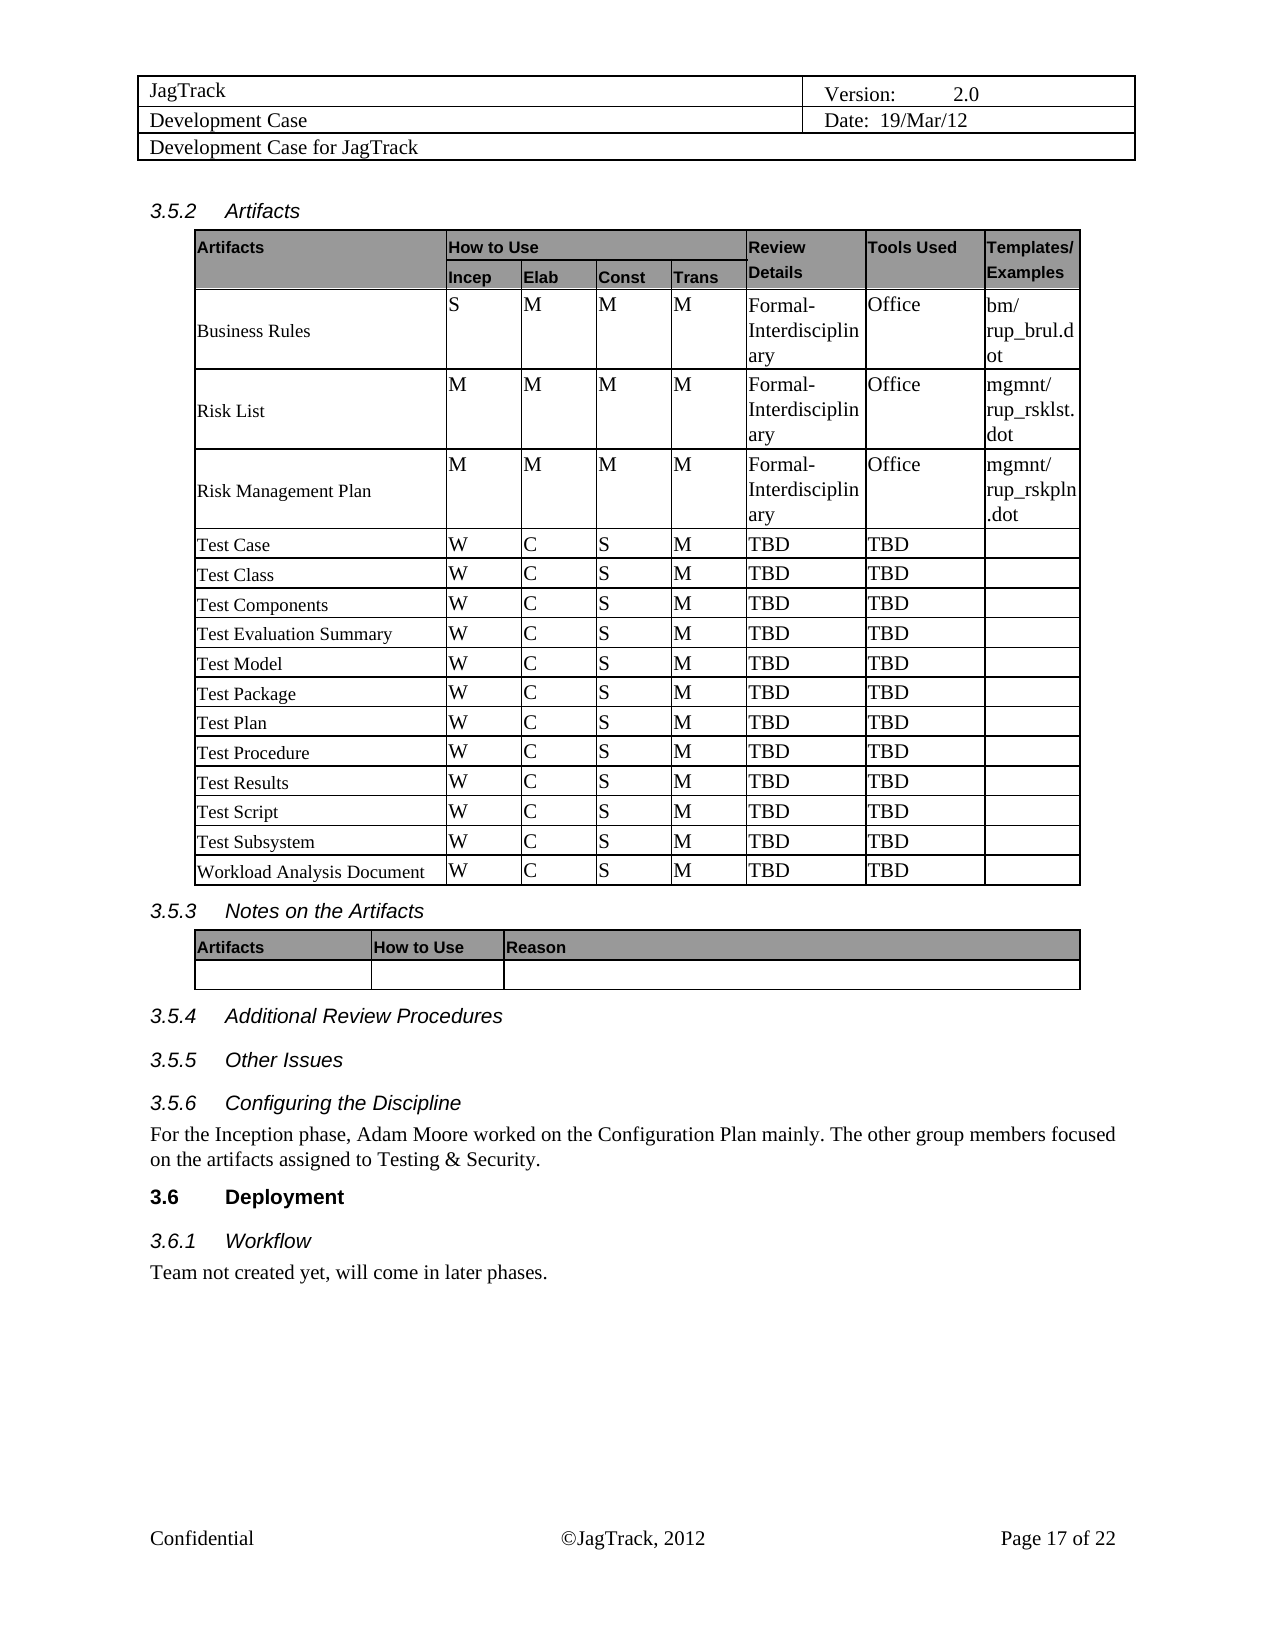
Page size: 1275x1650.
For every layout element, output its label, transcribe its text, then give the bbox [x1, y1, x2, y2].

table_header How to Use [447, 231, 746, 259]
table_cell W [447, 826, 521, 854]
table_cell M [597, 370, 671, 448]
table_cell W [447, 707, 521, 735]
table_cell TBD [867, 856, 984, 884]
table_cell M [447, 450, 521, 528]
table_cell TBD [867, 559, 984, 587]
table_cell TBD [747, 678, 865, 706]
table_cell TBD [867, 618, 984, 646]
table_cell C [522, 737, 596, 765]
table_cell Incep [447, 261, 521, 288]
table_cell TBD [747, 618, 865, 646]
table_cell Test Model [196, 648, 446, 676]
table_cell TBD [867, 737, 984, 765]
table_cell M [672, 678, 746, 706]
table_cell Formal-Interdisciplinary [747, 370, 865, 448]
table_header Templates/ Examples [986, 231, 1079, 288]
table_cell S [447, 290, 521, 368]
table_cell W [447, 648, 521, 676]
table_cell Test Script [196, 796, 446, 824]
table_cell Test Class [196, 559, 446, 587]
table_cell C [522, 767, 596, 795]
table_cell C [522, 707, 596, 735]
table_cell Trans [672, 261, 746, 288]
table_cell M [522, 370, 596, 448]
table_cell Test Procedure [196, 737, 446, 765]
table_cell M [447, 370, 521, 448]
subtitle Configuring the Discipline [150, 1090, 1125, 1115]
table_cell W [447, 767, 521, 795]
table_cell S [597, 678, 671, 706]
table_cell TBD [747, 856, 865, 884]
table_cell M [672, 826, 746, 854]
table_cell [986, 618, 1079, 646]
table_cell M [597, 290, 671, 368]
table_cell Risk List [196, 370, 446, 448]
table_cell W [447, 529, 521, 557]
table_cell C [522, 589, 596, 617]
table_cell [986, 856, 1079, 884]
table_cell M [672, 796, 746, 824]
table_header Reason [505, 931, 1079, 959]
table_cell M [597, 450, 671, 528]
table_cell W [447, 796, 521, 824]
table_cell S [597, 589, 671, 617]
table_cell S [597, 826, 671, 854]
table_cell TBD [867, 707, 984, 735]
table_cell C [522, 559, 596, 587]
table_cell W [447, 618, 521, 646]
table_header Tools Used [867, 231, 984, 288]
table_cell W [447, 856, 521, 884]
table_cell C [522, 856, 596, 884]
table_cell [986, 589, 1079, 617]
table_cell TBD [867, 529, 984, 557]
table_cell Test Results [196, 767, 446, 795]
table_header How to Use [372, 931, 503, 959]
table_cell C [522, 678, 596, 706]
table_cell mgmnt/rup_rskpln.dot [986, 450, 1079, 528]
table_cell C [522, 618, 596, 646]
table_cell S [597, 559, 671, 587]
table_cell C [522, 826, 596, 854]
table_cell TBD [747, 796, 865, 824]
table_cell Risk Management Plan [196, 450, 446, 528]
table_cell [372, 961, 503, 988]
table_cell [986, 707, 1079, 735]
table_cell M [672, 618, 746, 646]
table_cell M [672, 648, 746, 676]
subtitle Additional Review Procedures [150, 1003, 1125, 1028]
table_cell Formal-Interdisciplinary [747, 450, 865, 528]
table_cell TBD [747, 648, 865, 676]
table_cell [986, 796, 1079, 824]
table_cell M [672, 707, 746, 735]
table_cell mgmnt/rup_rsklst.dot [986, 370, 1079, 448]
table_cell TBD [867, 678, 984, 706]
table_cell [986, 648, 1079, 676]
table_cell [196, 961, 371, 988]
table_cell S [597, 648, 671, 676]
table_cell TBD [867, 796, 984, 824]
table_cell Office [867, 370, 984, 448]
table_cell M [672, 737, 746, 765]
table_cell S [597, 856, 671, 884]
table_header Artifacts [196, 231, 446, 288]
table_header Artifacts [196, 931, 371, 959]
table_cell Test Subsystem [196, 826, 446, 854]
table_cell M [672, 767, 746, 795]
table_cell Test Package [196, 678, 446, 706]
table_cell TBD [867, 767, 984, 795]
table_cell Formal-Interdisciplinary [747, 290, 865, 368]
table_cell [986, 529, 1079, 557]
table_cell M [522, 450, 596, 528]
table_cell Elab [522, 261, 596, 288]
table_cell S [597, 618, 671, 646]
subtitle Artifacts [150, 198, 1125, 223]
table_cell S [597, 529, 671, 557]
table_cell M [672, 589, 746, 617]
subtitle Notes on the Artifacts [150, 898, 1125, 923]
table_cell Office [867, 290, 984, 368]
table_cell M [672, 529, 746, 557]
table_cell Workload Analysis Document [196, 856, 446, 884]
table_cell Test Case [196, 529, 446, 557]
table_cell M [522, 290, 596, 368]
table_cell TBD [747, 826, 865, 854]
table_cell Const [597, 261, 671, 288]
table_cell TBD [747, 737, 865, 765]
table_cell [986, 678, 1079, 706]
table_cell TBD [747, 559, 865, 587]
table_cell [986, 767, 1079, 795]
table_cell [986, 737, 1079, 765]
subtitle Deployment [150, 1184, 1125, 1209]
table_cell TBD [867, 826, 984, 854]
table_cell W [447, 678, 521, 706]
text For the Inception phase, Adam Moore worked on the Configuration Plan mainly. The other group members focused on the artifacts assigned to Testing & Security. [150, 1121, 1125, 1171]
table_cell C [522, 796, 596, 824]
table_cell M [672, 370, 746, 448]
table_cell Test Plan [196, 707, 446, 735]
table_cell TBD [867, 648, 984, 676]
table_cell C [522, 529, 596, 557]
table_cell TBD [747, 589, 865, 617]
table_cell Business Rules [196, 290, 446, 368]
table_cell W [447, 559, 521, 587]
table_cell W [447, 589, 521, 617]
table_cell [986, 826, 1079, 854]
text Team not created yet, will come in later phases. [150, 1259, 1125, 1284]
table_cell M [672, 559, 746, 587]
table_cell TBD [867, 589, 984, 617]
subtitle Workflow [150, 1228, 1125, 1253]
table_cell Test Components [196, 589, 446, 617]
table_cell TBD [747, 707, 865, 735]
table_cell S [597, 707, 671, 735]
table_cell M [672, 856, 746, 884]
table_cell C [522, 648, 596, 676]
subtitle Other Issues [150, 1046, 1125, 1071]
table_cell Office [867, 450, 984, 528]
table_cell [505, 961, 1079, 988]
table_header Review Details [747, 231, 865, 288]
table_cell W [447, 737, 521, 765]
table_cell M [672, 290, 746, 368]
table_cell TBD [747, 767, 865, 795]
table_cell [986, 559, 1079, 587]
table_cell bm/rup_brul.dot [986, 290, 1079, 368]
table_cell M [672, 450, 746, 528]
table_cell TBD [747, 529, 865, 557]
table_cell S [597, 767, 671, 795]
table_cell Test Evaluation Summary [196, 618, 446, 646]
table_cell S [597, 796, 671, 824]
table_cell S [597, 737, 671, 765]
